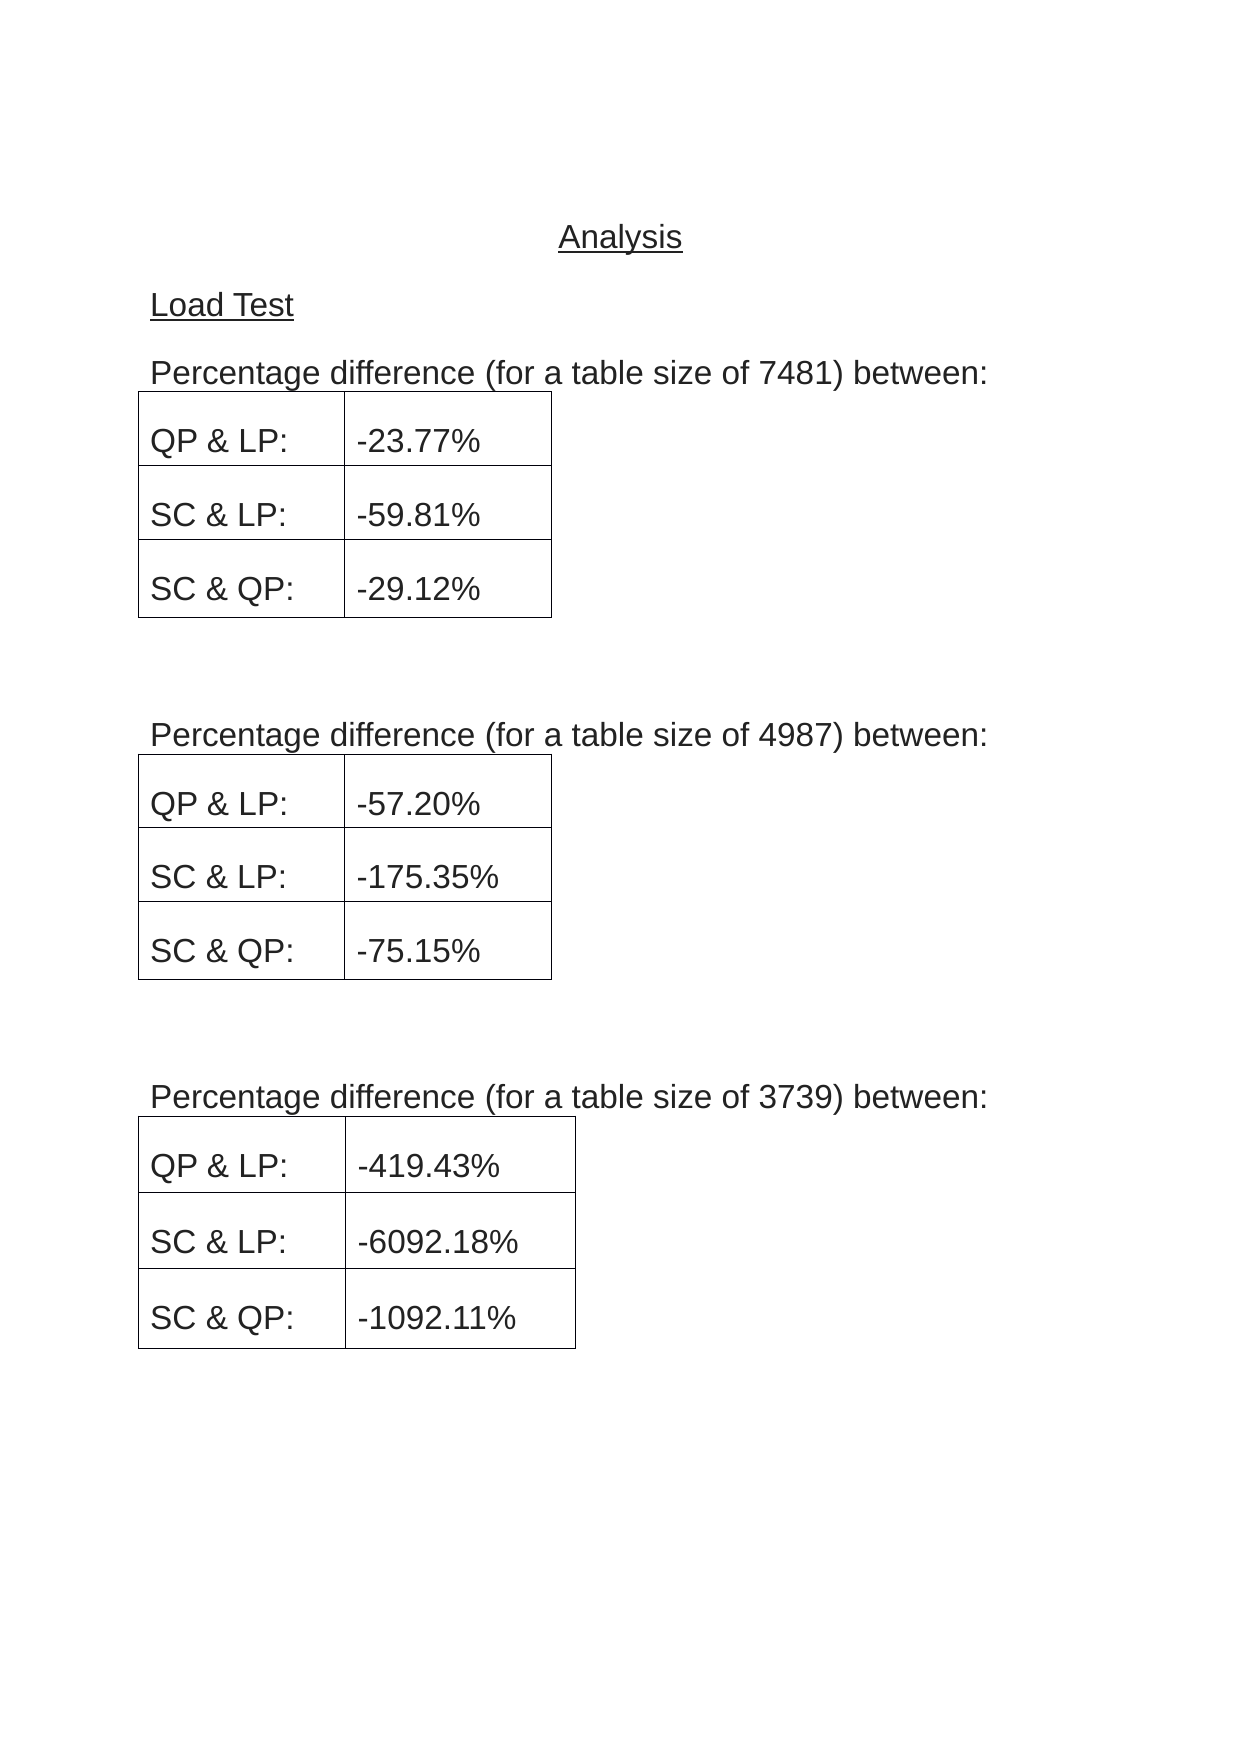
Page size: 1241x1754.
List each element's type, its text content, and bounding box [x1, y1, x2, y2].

table_cell SC & QP: [139, 902, 344, 979]
text Percentage difference (for a table size of 3739) between: [150, 1077, 1090, 1116]
table_cell SC & QP: [139, 540, 344, 617]
table_cell SC & LP: [139, 1193, 345, 1267]
table_cell -29.12% [345, 540, 551, 617]
table_header -57.20% [345, 755, 551, 827]
text Load Test [150, 285, 1090, 324]
table_cell -6092.18% [346, 1193, 575, 1267]
table_header QP & LP: [139, 1117, 345, 1192]
table_cell -175.35% [345, 828, 551, 901]
text Percentage difference (for a table size of 4987) between: [150, 715, 1090, 753]
table_cell SC & LP: [139, 466, 344, 539]
table_cell SC & QP: [139, 1269, 345, 1348]
text Percentage difference (for a table size of 7481) between: [150, 353, 1090, 391]
table_cell SC & LP: [139, 828, 344, 901]
table_header QP & LP: [139, 392, 344, 465]
table_cell -59.81% [345, 466, 551, 539]
table_header -419.43% [346, 1117, 575, 1192]
table_cell -1092.11% [346, 1269, 575, 1348]
table_cell -75.15% [345, 902, 551, 979]
table_header -23.77% [345, 392, 551, 465]
text Analysis [150, 218, 1090, 256]
table_header QP & LP: [139, 755, 344, 827]
